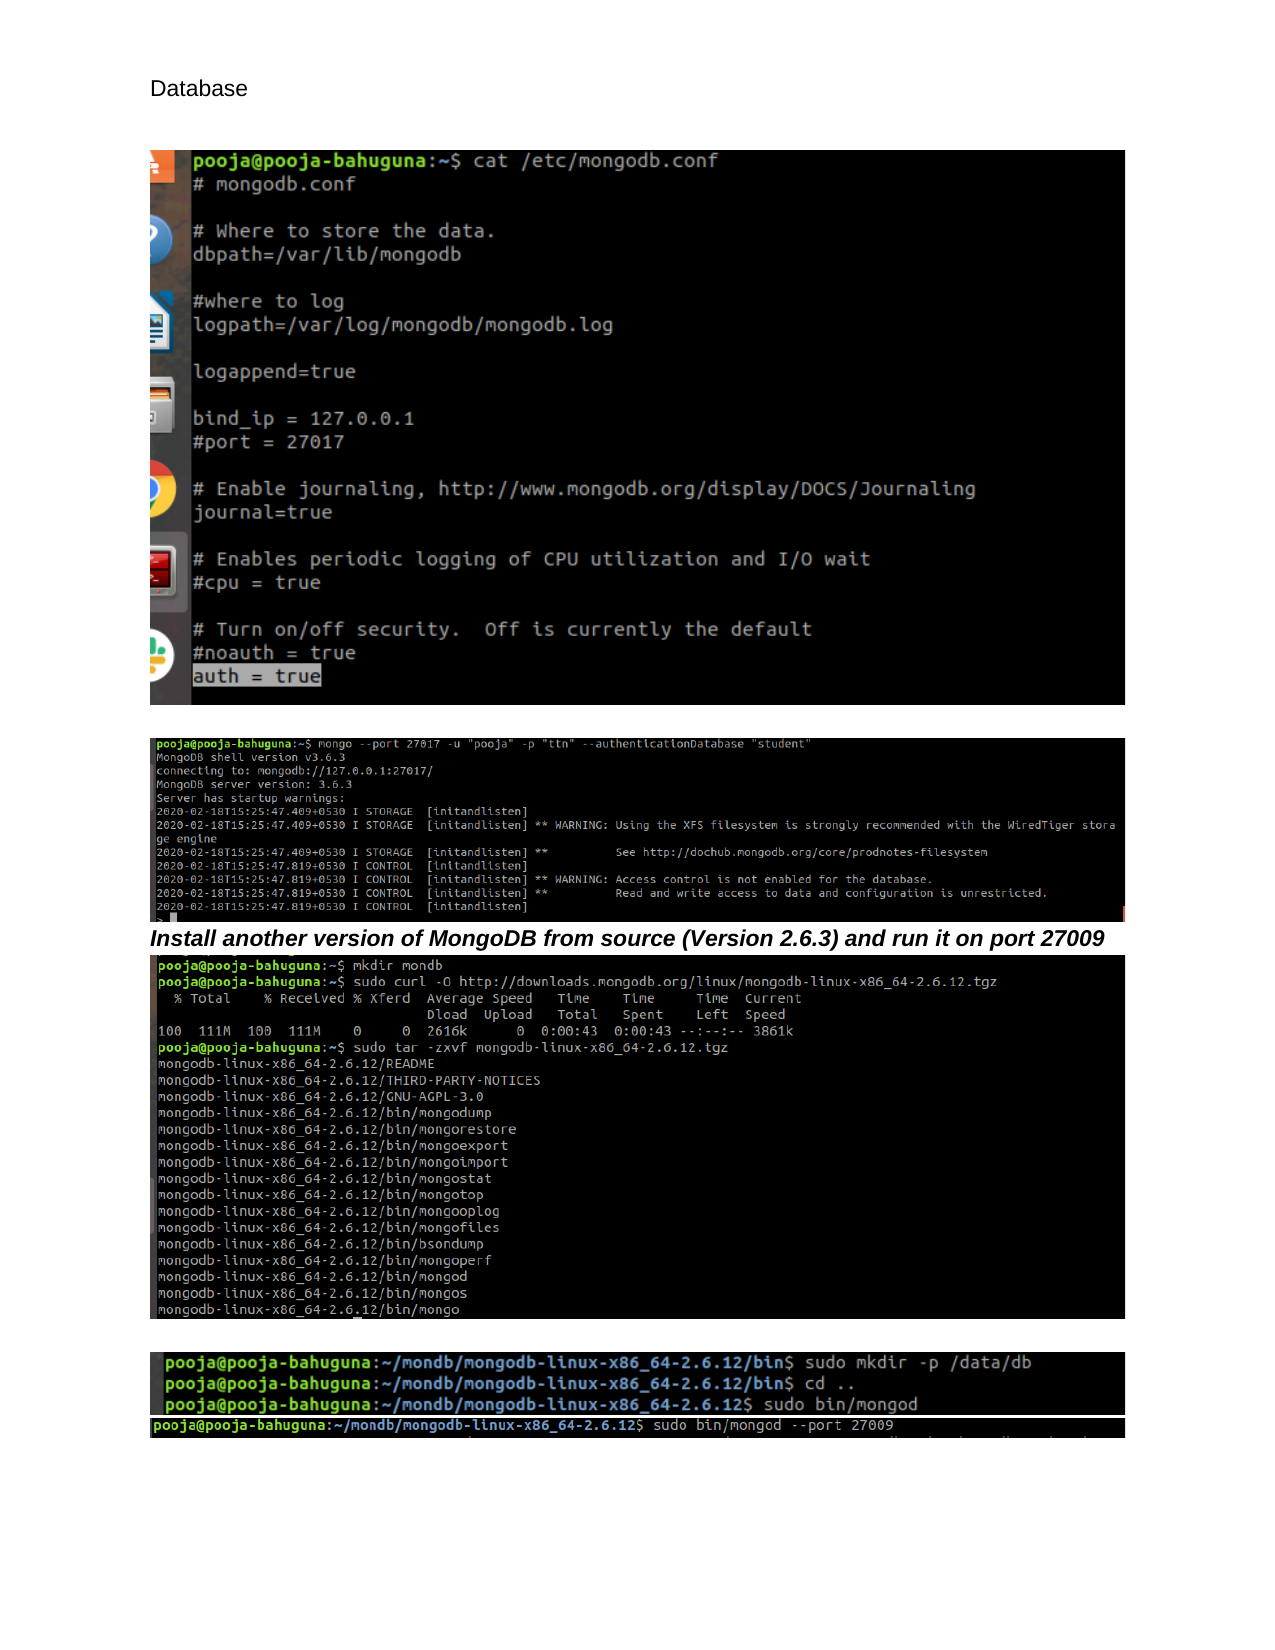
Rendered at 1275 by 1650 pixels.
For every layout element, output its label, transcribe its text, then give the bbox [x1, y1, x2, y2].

text Install another version of MongoDB from source (Version 2.6.3) and run it on port 27009 [150, 925, 1125, 952]
picture [150, 150, 1125, 705]
picture [150, 1418, 1125, 1438]
picture [150, 955, 1125, 1319]
picture [150, 1352, 1125, 1415]
picture [150, 738, 1125, 922]
